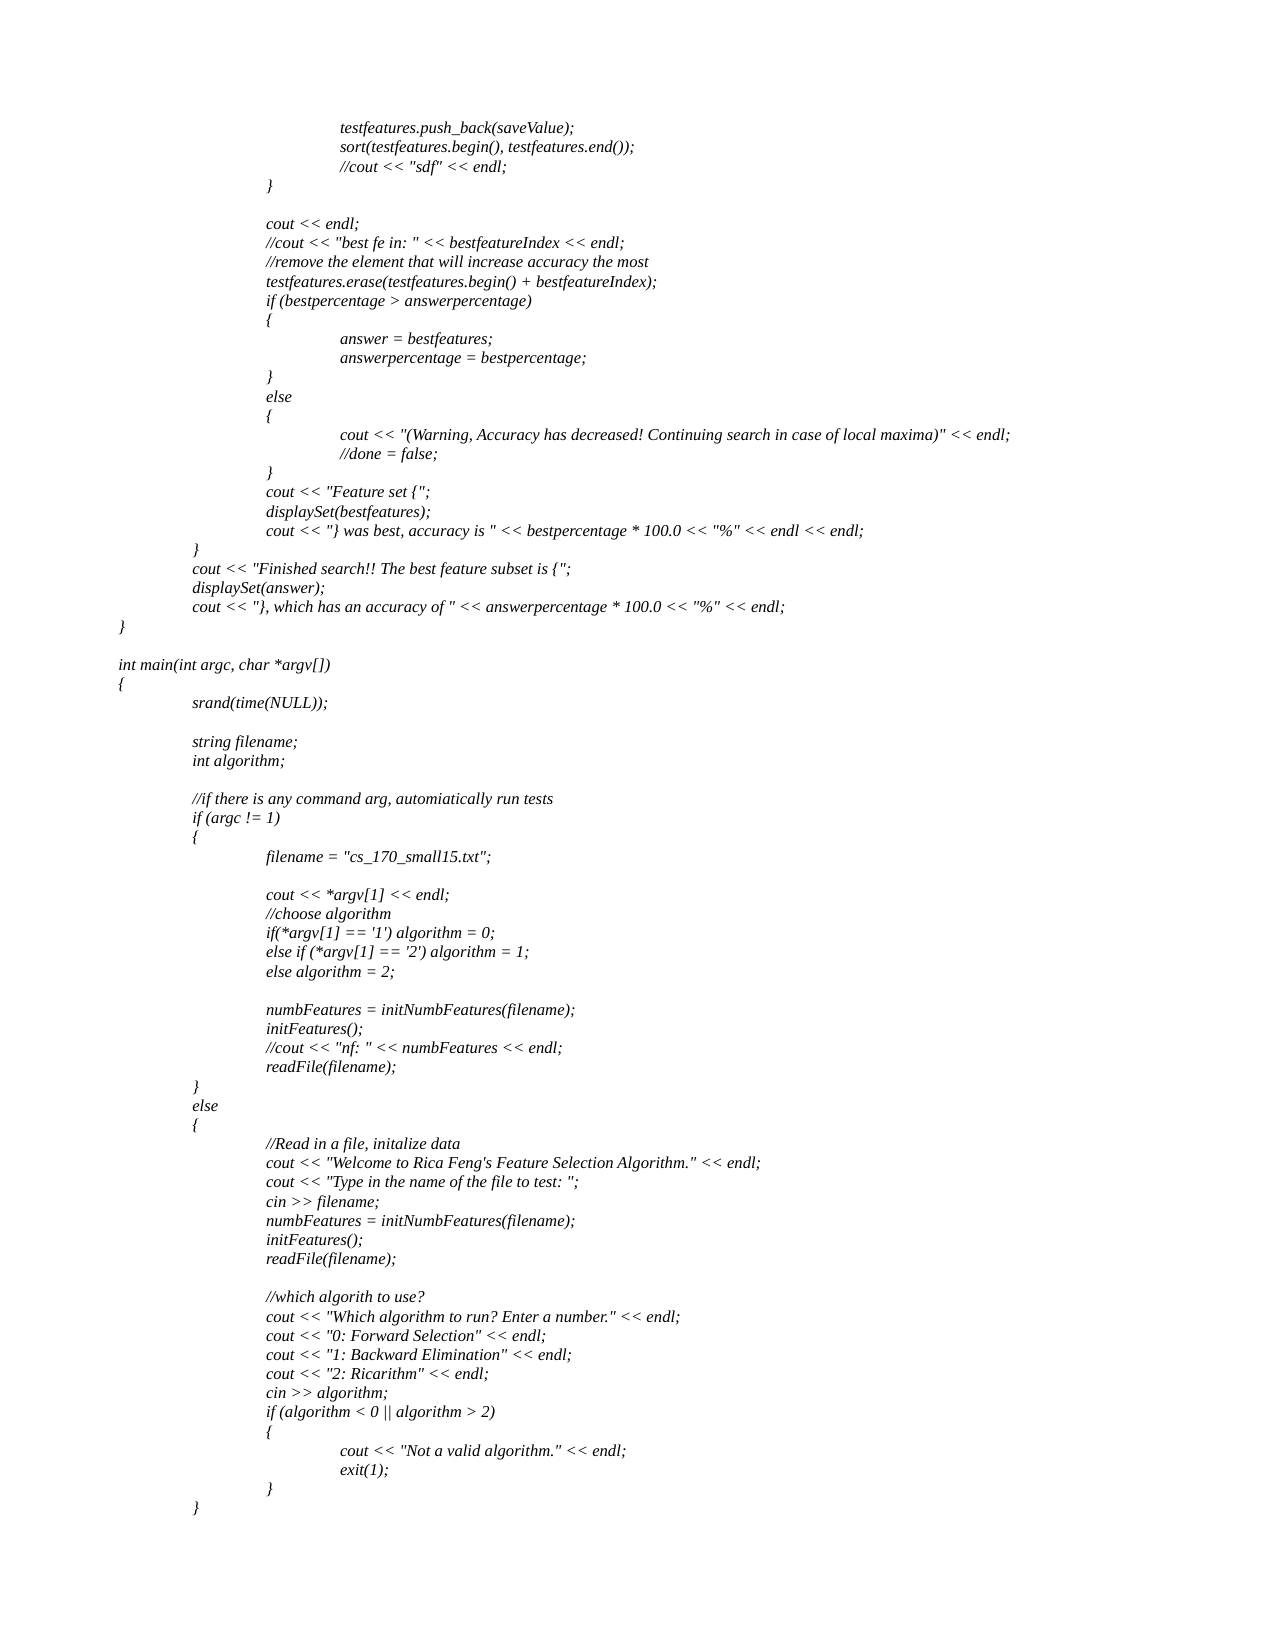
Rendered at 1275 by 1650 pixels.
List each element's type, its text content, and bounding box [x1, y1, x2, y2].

text cout << *argv[1] << endl; [118, 885, 1157, 904]
text int algorithm; [118, 751, 1157, 770]
text else algorithm = 2; [118, 961, 1157, 981]
text displaySet(answer); [118, 578, 1157, 597]
text //which algorith to use? [118, 1287, 1157, 1306]
text else if (*argv[1] == '2') algorithm = 1; [118, 942, 1157, 961]
text readFile(filename); [118, 1249, 1157, 1268]
text cout << "0: Forward Selection" << endl; [118, 1326, 1157, 1345]
text exit(1); [118, 1460, 1157, 1479]
text else [118, 1096, 1157, 1115]
text } [118, 1076, 1157, 1096]
text } [118, 540, 1157, 559]
text int main(int argc, char *argv[]) [118, 655, 1157, 674]
text //if there is any command arg, automiatically run tests [118, 789, 1157, 808]
text { [118, 674, 1157, 693]
text //Read in a file, initalize data [118, 1134, 1157, 1153]
text else [118, 386, 1157, 406]
text { [118, 827, 1157, 846]
text //remove the element that will increase accuracy the most [118, 252, 1157, 271]
text cout << "1: Backward Elimination" << endl; [118, 1345, 1157, 1364]
text answerpercentage = bestpercentage; [118, 348, 1157, 367]
text if (algorithm < 0 || algorithm > 2) [118, 1402, 1157, 1421]
text cout << endl; [118, 214, 1157, 233]
text cout << "}, which has an accuracy of " << answerpercentage * 100.0 << "%" << endl; [118, 597, 1157, 616]
text { [118, 1115, 1157, 1134]
text } [118, 1479, 1157, 1498]
text { [118, 310, 1157, 329]
text cout << "Not a valid algorithm." << endl; [118, 1441, 1157, 1460]
text numbFeatures = initNumbFeatures(filename); [118, 1211, 1157, 1230]
text if (bestpercentage > answerpercentage) [118, 291, 1157, 310]
text { [118, 1421, 1157, 1441]
text cout << "(Warning, Accuracy has decreased! Continuing search in case of local maxima)" << endl; [118, 425, 1157, 444]
text cout << "} was best, accuracy is " << bestpercentage * 100.0 << "%" << endl << endl; [118, 521, 1157, 540]
text //cout << "best fe in: " << bestfeatureIndex << endl; [118, 233, 1157, 252]
text cout << "Feature set {"; [118, 482, 1157, 501]
text cin >> algorithm; [118, 1383, 1157, 1402]
text if (argc != 1) [118, 808, 1157, 827]
text //cout << "nf: " << numbFeatures << endl; [118, 1038, 1157, 1057]
text cout << "Welcome to Rica Feng's Feature Selection Algorithm." << endl; [118, 1153, 1157, 1172]
text string filename; [118, 731, 1157, 751]
text { [118, 406, 1157, 425]
text readFile(filename); [118, 1057, 1157, 1076]
text cout << "Finished search!! The best feature subset is {"; [118, 559, 1157, 578]
text cin >> filename; [118, 1191, 1157, 1211]
text //done = false; [118, 444, 1157, 463]
text } [118, 367, 1157, 386]
text if(*argv[1] == '1') algorithm = 0; [118, 923, 1157, 942]
text numbFeatures = initNumbFeatures(filename); [118, 1000, 1157, 1019]
text sort(testfeatures.begin(), testfeatures.end()); [118, 137, 1157, 156]
text cout << "Type in the name of the file to test: "; [118, 1172, 1157, 1191]
text cout << "Which algorithm to run? Enter a number." << endl; [118, 1306, 1157, 1326]
text } [118, 616, 1157, 636]
text filename = "cs_170_small15.txt"; [118, 846, 1157, 866]
text initFeatures(); [118, 1230, 1157, 1249]
text srand(time(NULL)); [118, 693, 1157, 712]
text //cout << "sdf" << endl; [118, 156, 1157, 176]
text } [118, 176, 1157, 195]
text cout << "2: Ricarithm" << endl; [118, 1364, 1157, 1383]
text } [118, 463, 1157, 482]
text answer = bestfeatures; [118, 329, 1157, 348]
text testfeatures.erase(testfeatures.begin() + bestfeatureIndex); [118, 271, 1157, 291]
text //choose algorithm [118, 904, 1157, 923]
text } [118, 1498, 1157, 1517]
text displaySet(bestfeatures); [118, 501, 1157, 521]
text initFeatures(); [118, 1019, 1157, 1038]
text testfeatures.push_back(saveValue); [118, 118, 1157, 137]
